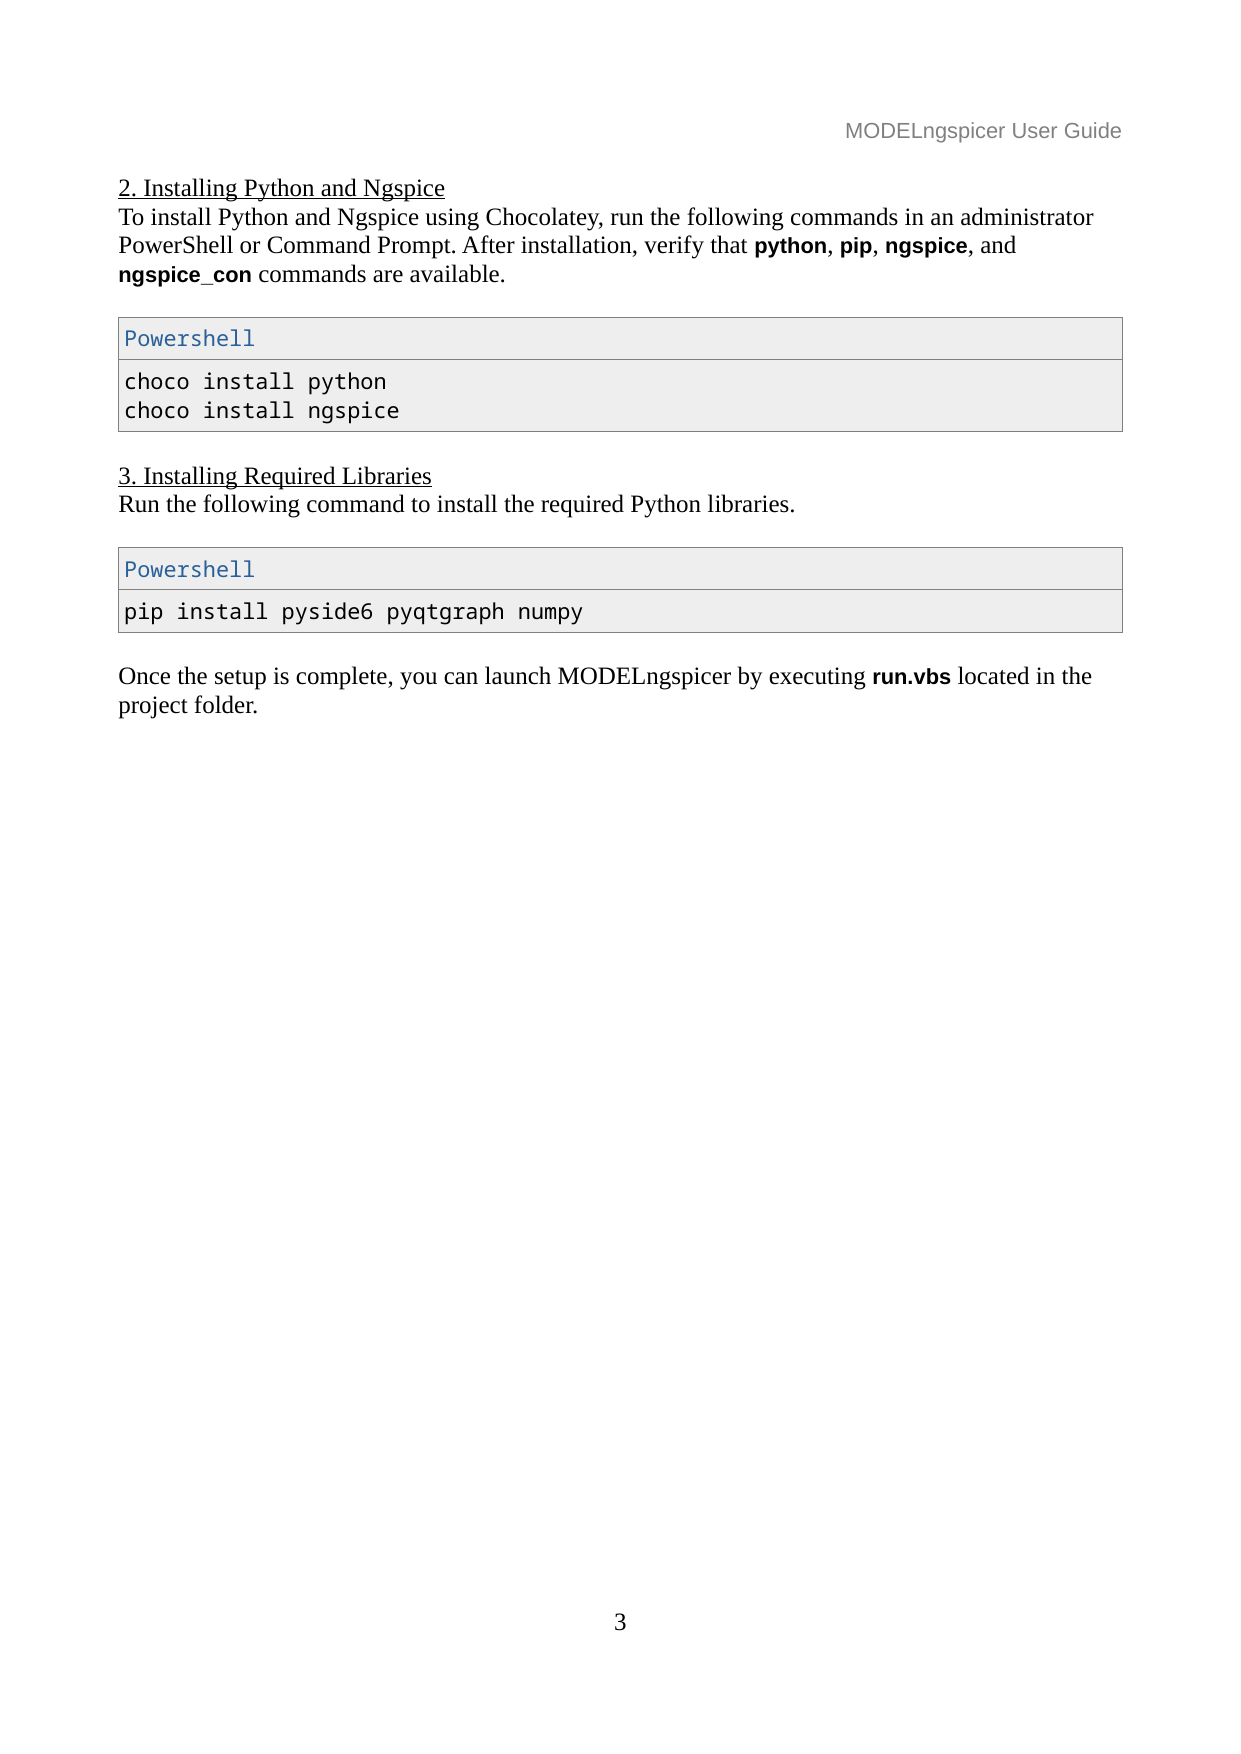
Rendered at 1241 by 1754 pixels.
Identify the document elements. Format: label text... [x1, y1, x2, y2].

text 2. Installing Python and Ngspice [118, 173, 1122, 202]
table_cell choco install python choco install ngspice [119, 360, 1122, 431]
text Once the setup is complete, you can launch MODELngspicer by executing run.vbs located in the project folder. [118, 661, 1122, 719]
text 3. Installing Required Libraries [118, 461, 1122, 489]
text Run the following command to install the required Python libraries. [118, 489, 1122, 518]
text To install Python and Ngspice using Chocolatey, run the following commands in an administrator PowerShell or Command Prompt. After installation, verify that python, pip, ngspice, and ngspice_con commands are available. [118, 202, 1122, 288]
table_cell pip install pyside6 pyqtgraph numpy [119, 590, 1122, 632]
table_header Powershell [119, 318, 1122, 359]
table_header Powershell [119, 548, 1122, 589]
